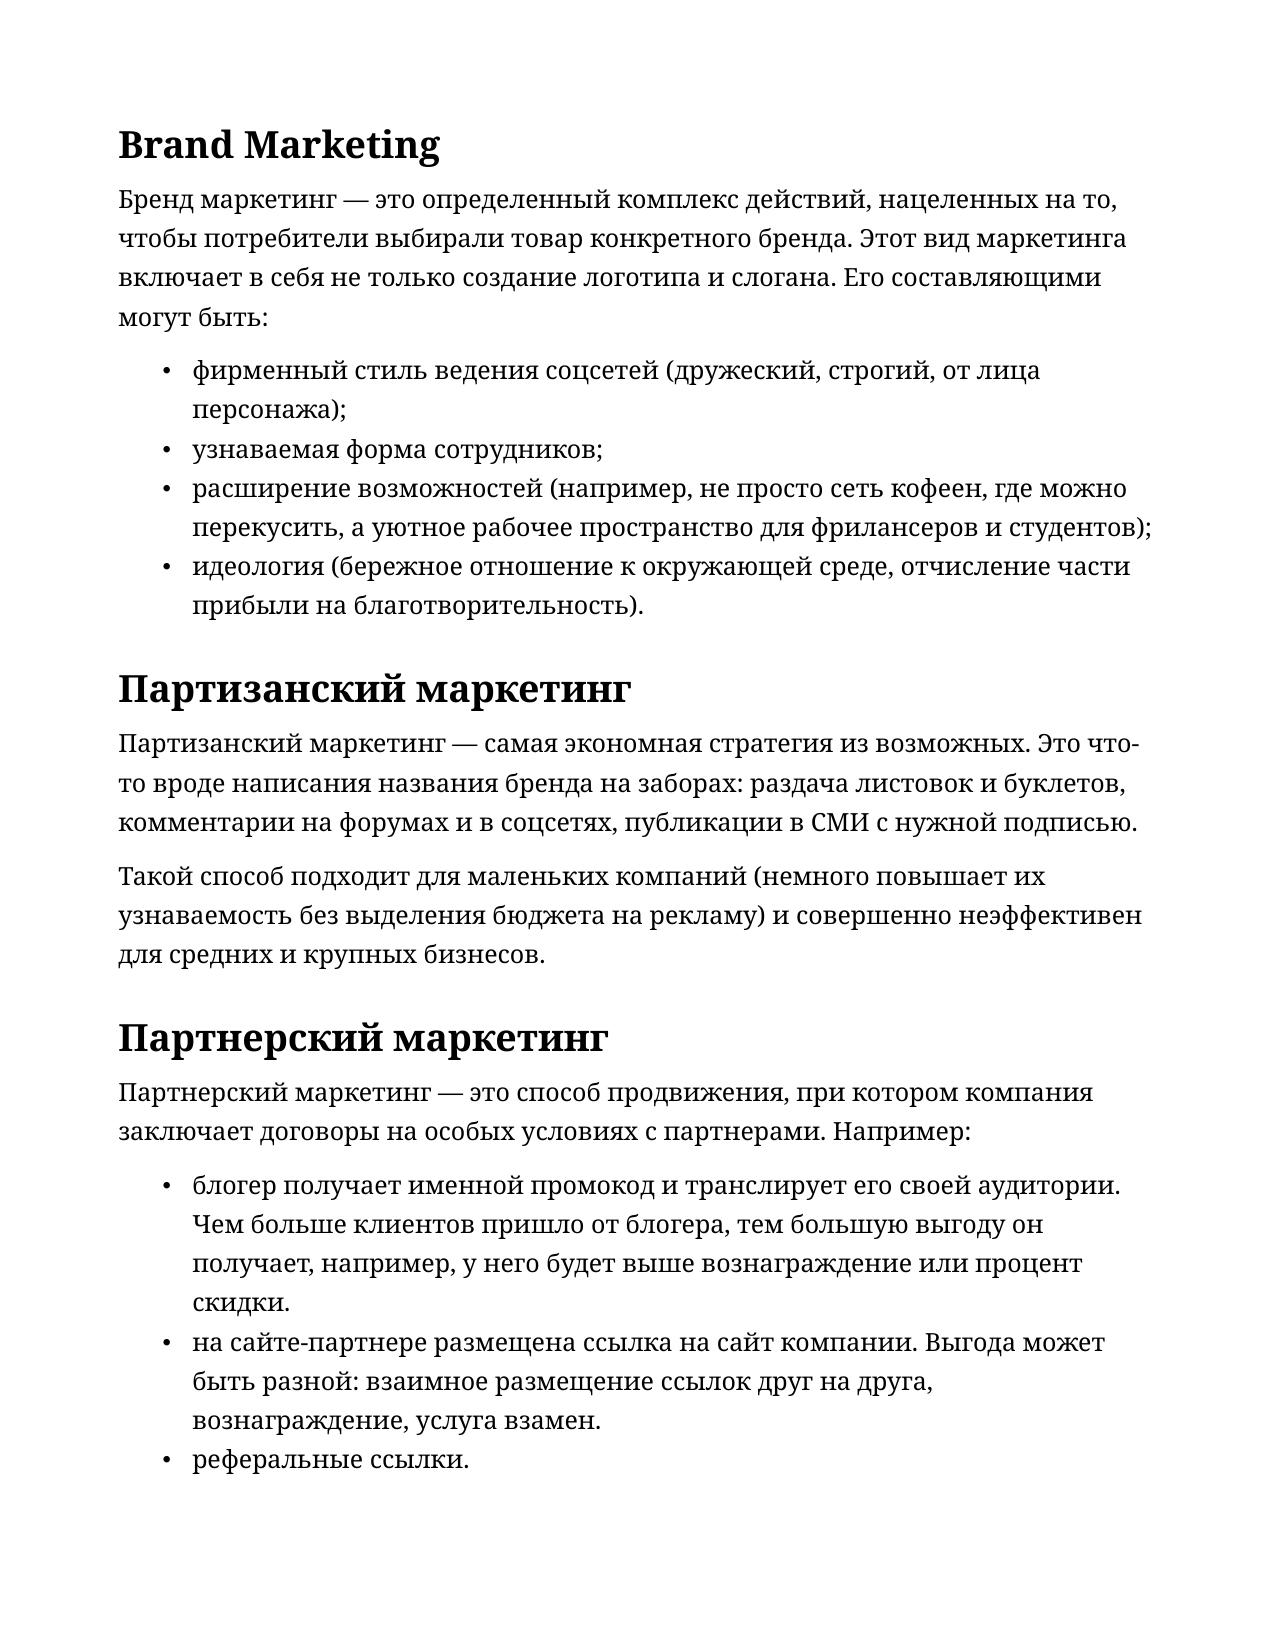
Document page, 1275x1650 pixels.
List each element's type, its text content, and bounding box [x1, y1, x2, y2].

list на сайте-партнере размещена ссылка на сайт компании. Выгода может быть разной: взаимное размещение ссылок друг на друга, вознаграждение, услуга взамен. [162, 1324, 1157, 1437]
list реферальные ссылки. [162, 1442, 1157, 1476]
list идеология (бережное отношение к окружающей среде, отчисление части прибыли на благотворительность). [162, 549, 1157, 622]
list узнаваемая форма сотрудников; [162, 431, 1157, 465]
text Бренд маркетинг — это определенный комплекс действий, нацеленных на то, чтобы потребители выбирали товар конкретного бренда. Этот вид маркетинга включает в себя не только создание логотипа и слогана. Его составляющими могут быть: [118, 182, 1157, 333]
text Такой способ подходит для маленьких компаний (немного повышает их узнаваемость без выделения бюджета на рекламу) и совершенно неэффективен для средних и крупных бизнесов. [118, 858, 1157, 971]
subtitle Brand Marketing [118, 118, 1157, 169]
list блогер получает именной промокод и транслирует его своей аудитории. Чем больше клиентов пришло от блогера, тем большую выгоду он получает, например, у него будет выше вознаграждение или процент скидки. [162, 1167, 1157, 1319]
subtitle Партизанский маркетинг [118, 662, 1157, 713]
text Партизанский маркетинг — самая экономная стратегия из возможных. Это что-то вроде написания названия бренда на заборах: раздача листовок и буклетов, комментарии на форумах и в соцсетях, публикации в СМИ с нужной подписью. [118, 726, 1157, 838]
text Партнерский маркетинг — это способ продвижения, при котором компания заключает договоры на особых условиях с партнерами. Например: [118, 1074, 1157, 1148]
list фирменный стиль ведения соцсетей (дружеский, строгий, от лица персонажа); [162, 353, 1157, 426]
subtitle Партнерский маркетинг [118, 1011, 1157, 1062]
list расширение возможностей (например, не просто сеть кофеен, где можно перекусить, а уютное рабочее пространство для фрилансеров и студентов); [162, 470, 1157, 544]
